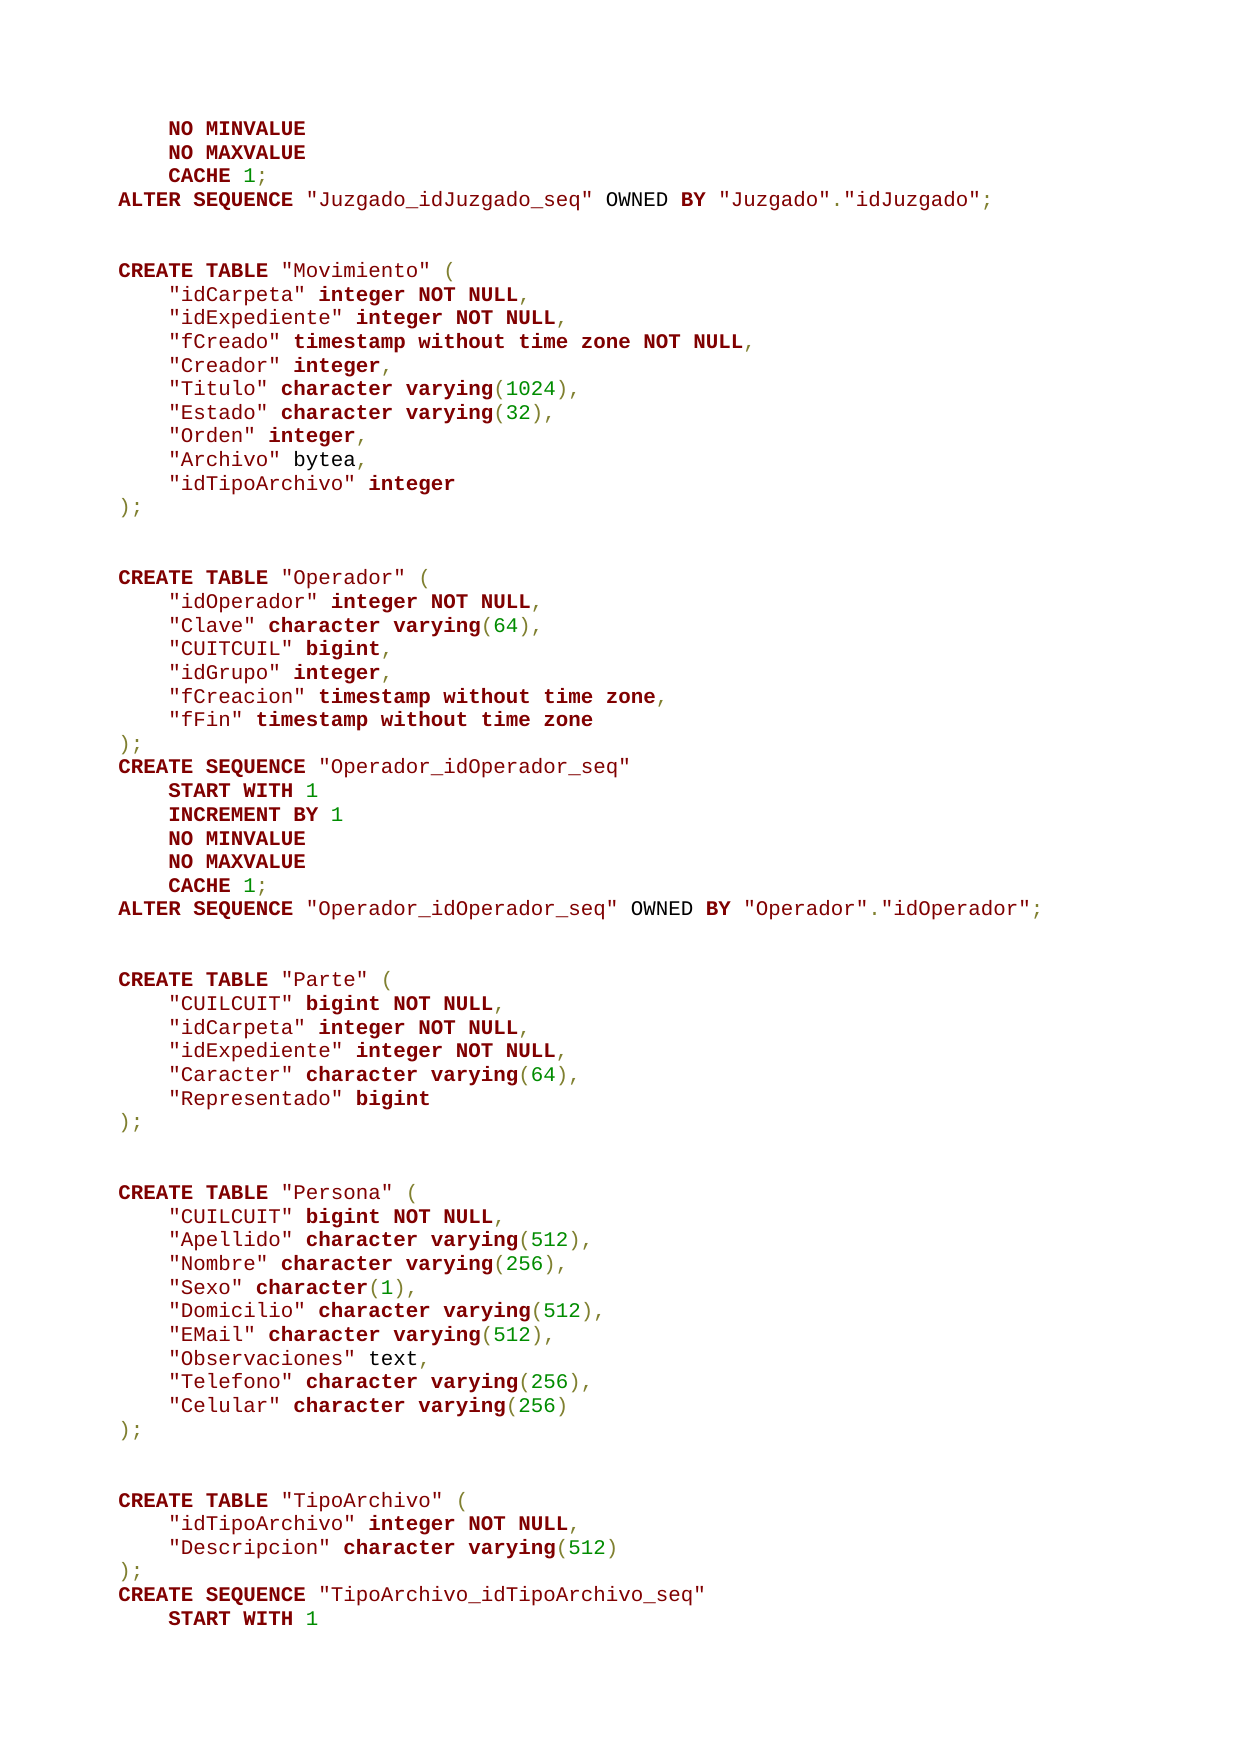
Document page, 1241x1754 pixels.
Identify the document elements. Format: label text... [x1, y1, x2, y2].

text "Domicilio" character varying(512), [118, 1300, 1122, 1324]
text CREATE TABLE "Operador" ( [118, 567, 1122, 591]
text ); [118, 496, 1122, 520]
text "Creador" integer, [118, 354, 1122, 378]
text ALTER SEQUENCE "Operador_idOperador_seq" OWNED BY "Operador"."idOperador"; [118, 898, 1122, 922]
text "Descripcion" character varying(512) [118, 1537, 1122, 1561]
text CREATE TABLE "Movimiento" ( [118, 260, 1122, 284]
text "fFin" timestamp without time zone [118, 709, 1122, 733]
text CACHE 1; [118, 165, 1122, 189]
text NO MAXVALUE [118, 142, 1122, 165]
text CREATE TABLE "TipoArchivo" ( [118, 1489, 1122, 1513]
text ALTER SEQUENCE "Juzgado_idJuzgado_seq" OWNED BY "Juzgado"."idJuzgado"; [118, 189, 1122, 213]
text "Clave" character varying(64), [118, 615, 1122, 638]
text "idCarpeta" integer NOT NULL, [118, 1017, 1122, 1040]
text "CUILCUIT" bigint NOT NULL, [118, 993, 1122, 1017]
text ); [118, 1419, 1122, 1442]
text "Orden" integer, [118, 426, 1122, 449]
text "idCarpeta" integer NOT NULL, [118, 284, 1122, 307]
text "CUILCUIT" bigint NOT NULL, [118, 1206, 1122, 1229]
text "Representado" bigint [118, 1088, 1122, 1111]
text "idExpediente" integer NOT NULL, [118, 307, 1122, 331]
text "Apellido" character varying(512), [118, 1229, 1122, 1253]
text CREATE SEQUENCE "TipoArchivo_idTipoArchivo_seq" [118, 1584, 1122, 1608]
text "Celular" character varying(256) [118, 1395, 1122, 1419]
text "fCreacion" timestamp without time zone, [118, 686, 1122, 709]
text "idTipoArchivo" integer [118, 473, 1122, 496]
text ); [118, 1111, 1122, 1135]
text "idGrupo" integer, [118, 662, 1122, 686]
text "EMail" character varying(512), [118, 1324, 1122, 1348]
text "Caracter" character varying(64), [118, 1064, 1122, 1088]
text "Nombre" character varying(256), [118, 1253, 1122, 1277]
text "CUITCUIL" bigint, [118, 638, 1122, 662]
text ); [118, 1561, 1122, 1584]
text INCREMENT BY 1 [118, 804, 1122, 827]
text "Archivo" bytea, [118, 449, 1122, 473]
text "Observaciones" text, [118, 1348, 1122, 1371]
text CREATE SEQUENCE "Operador_idOperador_seq" [118, 757, 1122, 780]
text NO MINVALUE [118, 118, 1122, 142]
text NO MAXVALUE [118, 851, 1122, 875]
text START WITH 1 [118, 1608, 1122, 1631]
text NO MINVALUE [118, 827, 1122, 851]
text "idExpediente" integer NOT NULL, [118, 1040, 1122, 1064]
text "Estado" character varying(32), [118, 402, 1122, 426]
text START WITH 1 [118, 780, 1122, 804]
text ); [118, 733, 1122, 757]
text CREATE TABLE "Parte" ( [118, 969, 1122, 993]
text CACHE 1; [118, 875, 1122, 898]
text "idTipoArchivo" integer NOT NULL, [118, 1513, 1122, 1537]
text "idOperador" integer NOT NULL, [118, 591, 1122, 615]
text "Telefono" character varying(256), [118, 1371, 1122, 1395]
text "fCreado" timestamp without time zone NOT NULL, [118, 331, 1122, 354]
text CREATE TABLE "Persona" ( [118, 1182, 1122, 1206]
text "Titulo" character varying(1024), [118, 378, 1122, 402]
text "Sexo" character(1), [118, 1277, 1122, 1300]
